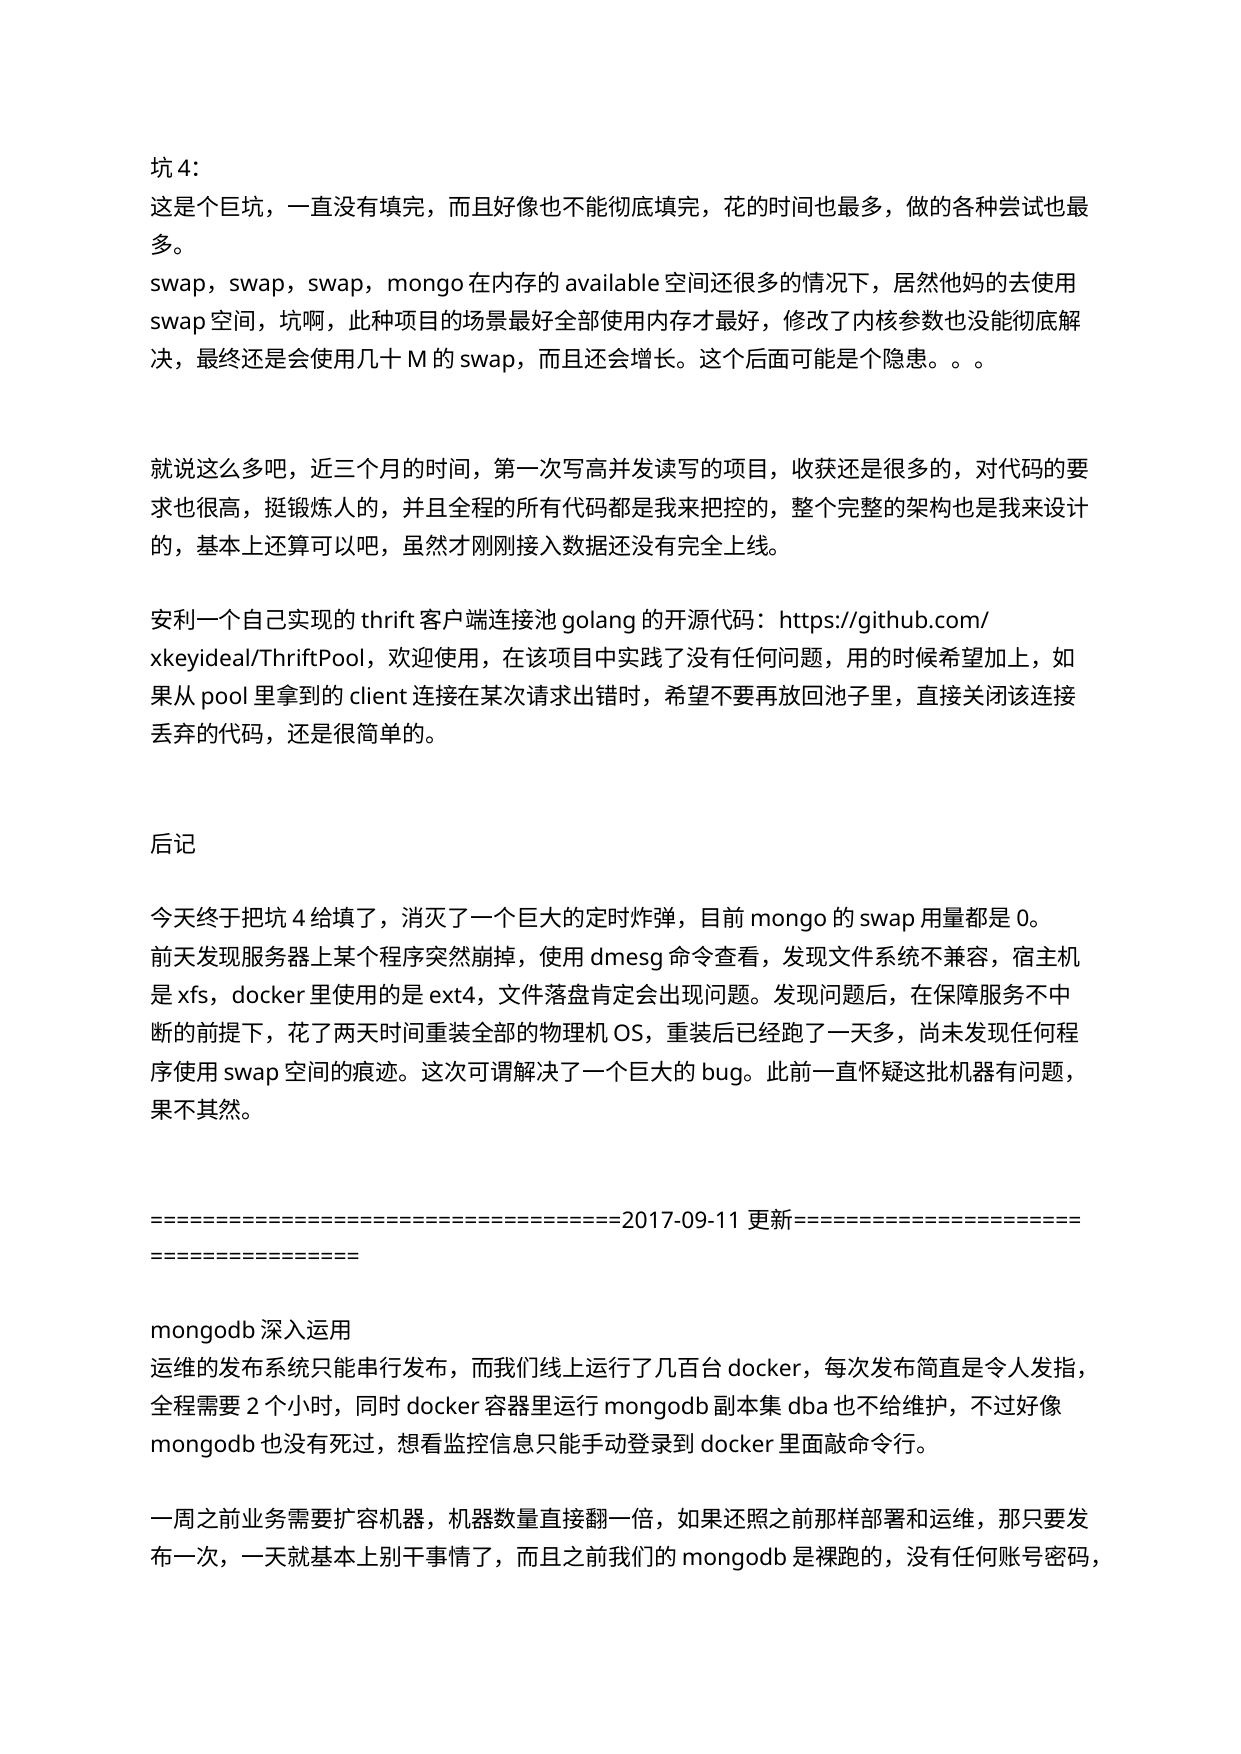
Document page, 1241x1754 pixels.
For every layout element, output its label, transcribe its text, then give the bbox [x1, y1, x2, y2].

text 就说这么多吧，近三个月的时间，第一次写高并发读写的项目，收获还是很多的，对代码的要求也很高，挺锻炼人的，并且全程的所有代码都是我来把控的，整个完整的架构也是我来设计的，基本上还算可以吧，虽然才刚刚接入数据还没有完全上线。 [150, 451, 1090, 561]
text 运维的发布系统只能串行发布，而我们线上运行了几百台docker，每次发布简直是令人发指，全程需要2个小时，同时docker容器里运行mongodb副本集 dba也不给维护，不过好像mongodb也没有死过，想看监控信息只能手动登录到docker里面敲命令行。 [150, 1350, 1090, 1459]
text 今天终于把坑4给填了，消灭了一个巨大的定时炸弹，目前mongo的swap用量都是0。 [150, 900, 1090, 934]
text ====================================2017-09-11 更新====================================== [150, 1202, 1090, 1271]
text 后记 [150, 826, 1090, 859]
text 安利一个自己实现的thrift客户端连接池golang的开源代码：https://github.com/xkeyideal/ThriftPool，欢迎使用，在该项目中实践了没有任何问题，用的时候希望加上，如果从pool里拿到的client连接在某次请求出错时，希望不要再放回池子里，直接关闭该连接丢弃的代码，还是很简单的。 [150, 602, 1090, 749]
text swap，swap，swap，mongo在内存的available空间还很多的情况下，居然他妈的去使用swap空间，坑啊，此种项目的场景最好全部使用内存才最好，修改了内核参数也没能彻底解决，最终还是会使用几十M的swap，而且还会增长。这个后面可能是个隐患。。。 [150, 264, 1090, 374]
text 前天发现服务器上某个程序突然崩掉，使用dmesg命令查看，发现文件系统不兼容，宿主机是xfs，docker里使用的是ext4，文件落盘肯定会出现问题。发现问题后，在保障服务不中断的前提下，花了两天时间重装全部的物理机OS，重装后已经跑了一天多，尚未发现任何程序使用swap空间的痕迹。这次可谓解决了一个巨大的bug。此前一直怀疑这批机器有问题，果不其然。 [150, 939, 1090, 1125]
text 坑4： [150, 150, 1090, 183]
text 这是个巨坑，一直没有填完，而且好像也不能彻底填完，花的时间也最多，做的各种尝试也最多。 [150, 188, 1090, 260]
text mongodb深入运用 [150, 1311, 1090, 1345]
text 一周之前业务需要扩容机器，机器数量直接翻一倍，如果还照之前那样部署和运维，那只要发布一次，一天就基本上别干事情了，而且之前我们的mongodb是裸跑的，没有任何账号密码，也就是说，只要任何一个人有线上机器的权限就能登录我们的数据库，虽然是公司内部系统，但还是比较危险。 [150, 1501, 1090, 1572]
